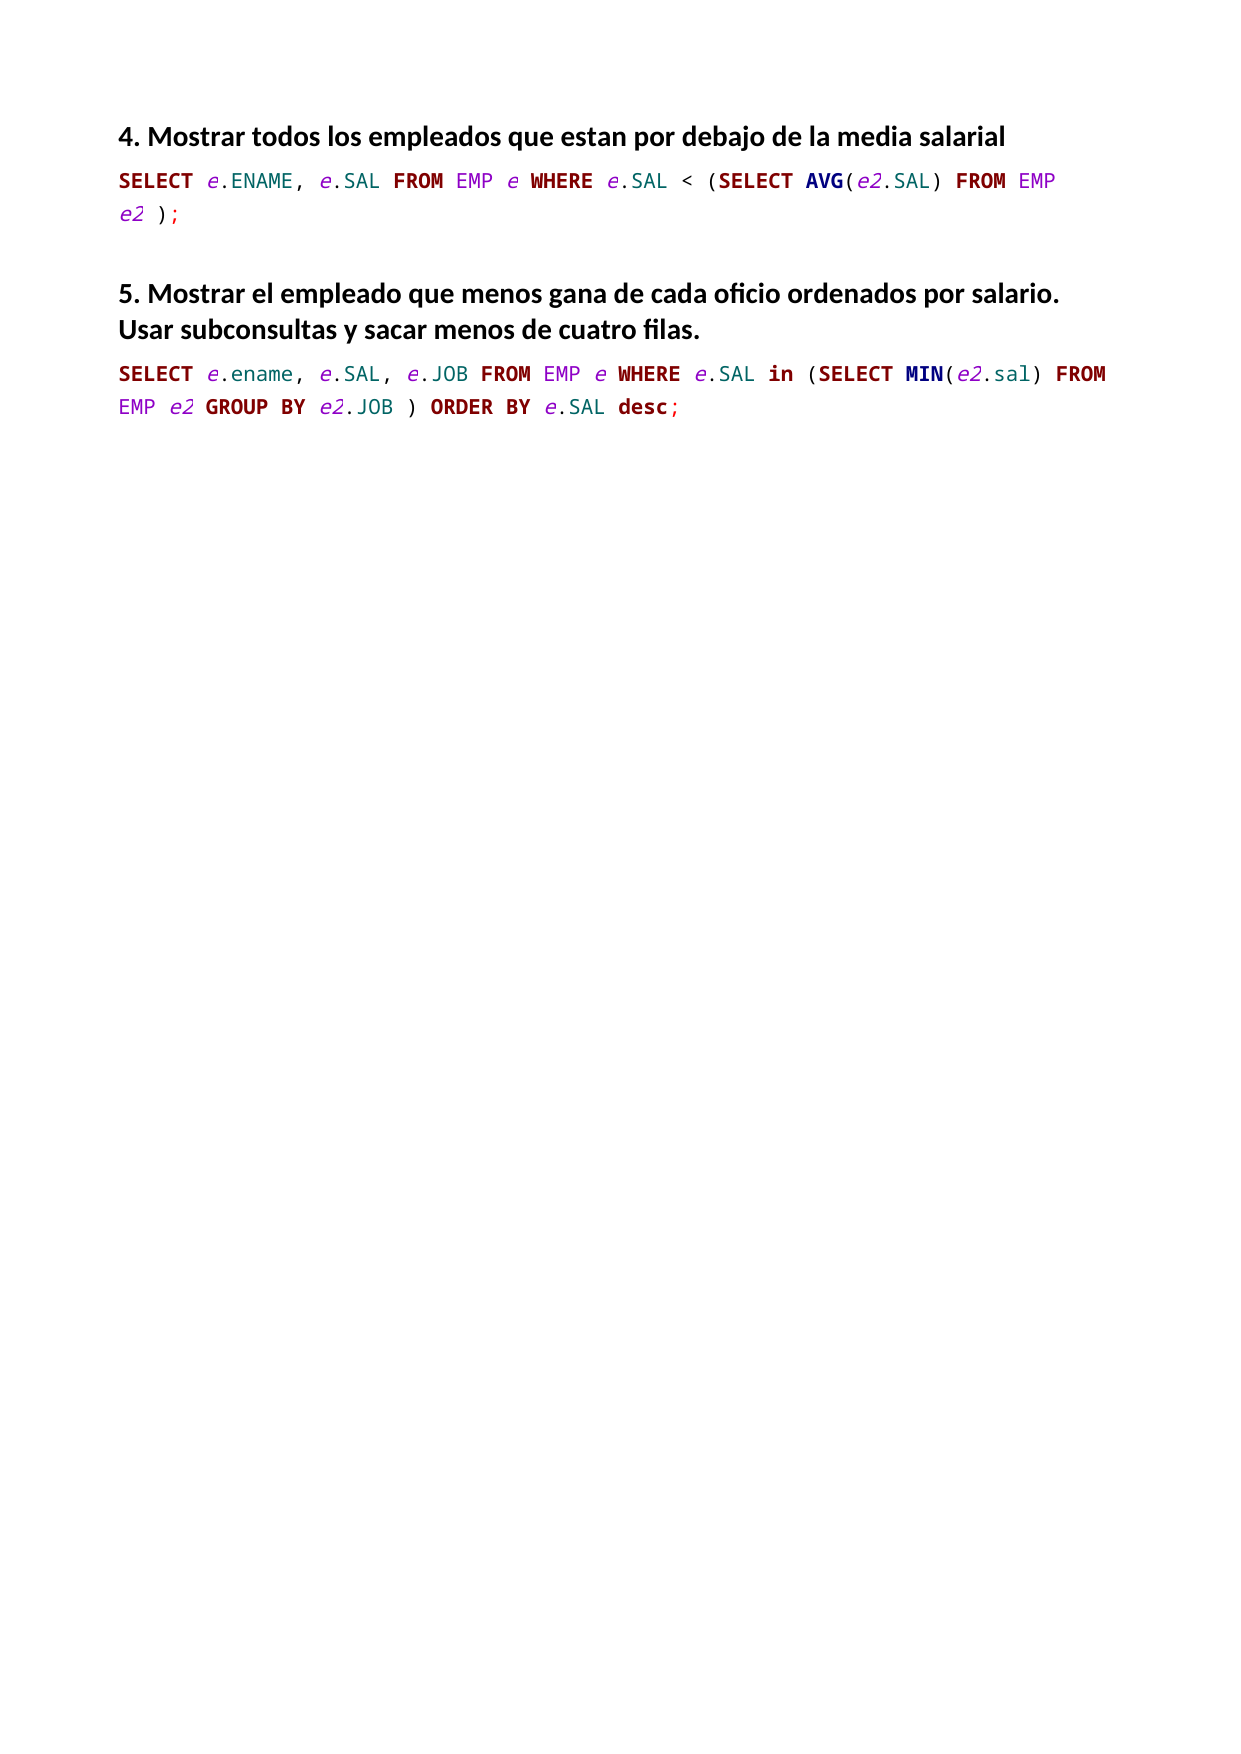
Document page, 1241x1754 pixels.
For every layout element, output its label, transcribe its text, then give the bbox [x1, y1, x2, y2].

text SELECT e.ENAME, e.SAL FROM EMP e WHERE e.SAL < (SELECT AVG(e2.SAL) FROM EMP e2 ); [118, 166, 1122, 227]
text SELECT e.ename, e.SAL, e.JOB FROM EMP e WHERE e.SAL in (SELECT MIN(e2.sal) FROM EMP e2 GROUP BY e2.JOB ) ORDER BY e.SAL desc; [118, 359, 1122, 420]
subtitle 4. Mostrar todos los empleados que estan por debajo de la media salarial [118, 118, 1122, 154]
subtitle 5. Mostrar el empleado que menos gana de cada oficio ordenados por salario. Usar subconsultas y sacar menos de cuatro filas. [118, 276, 1122, 347]
